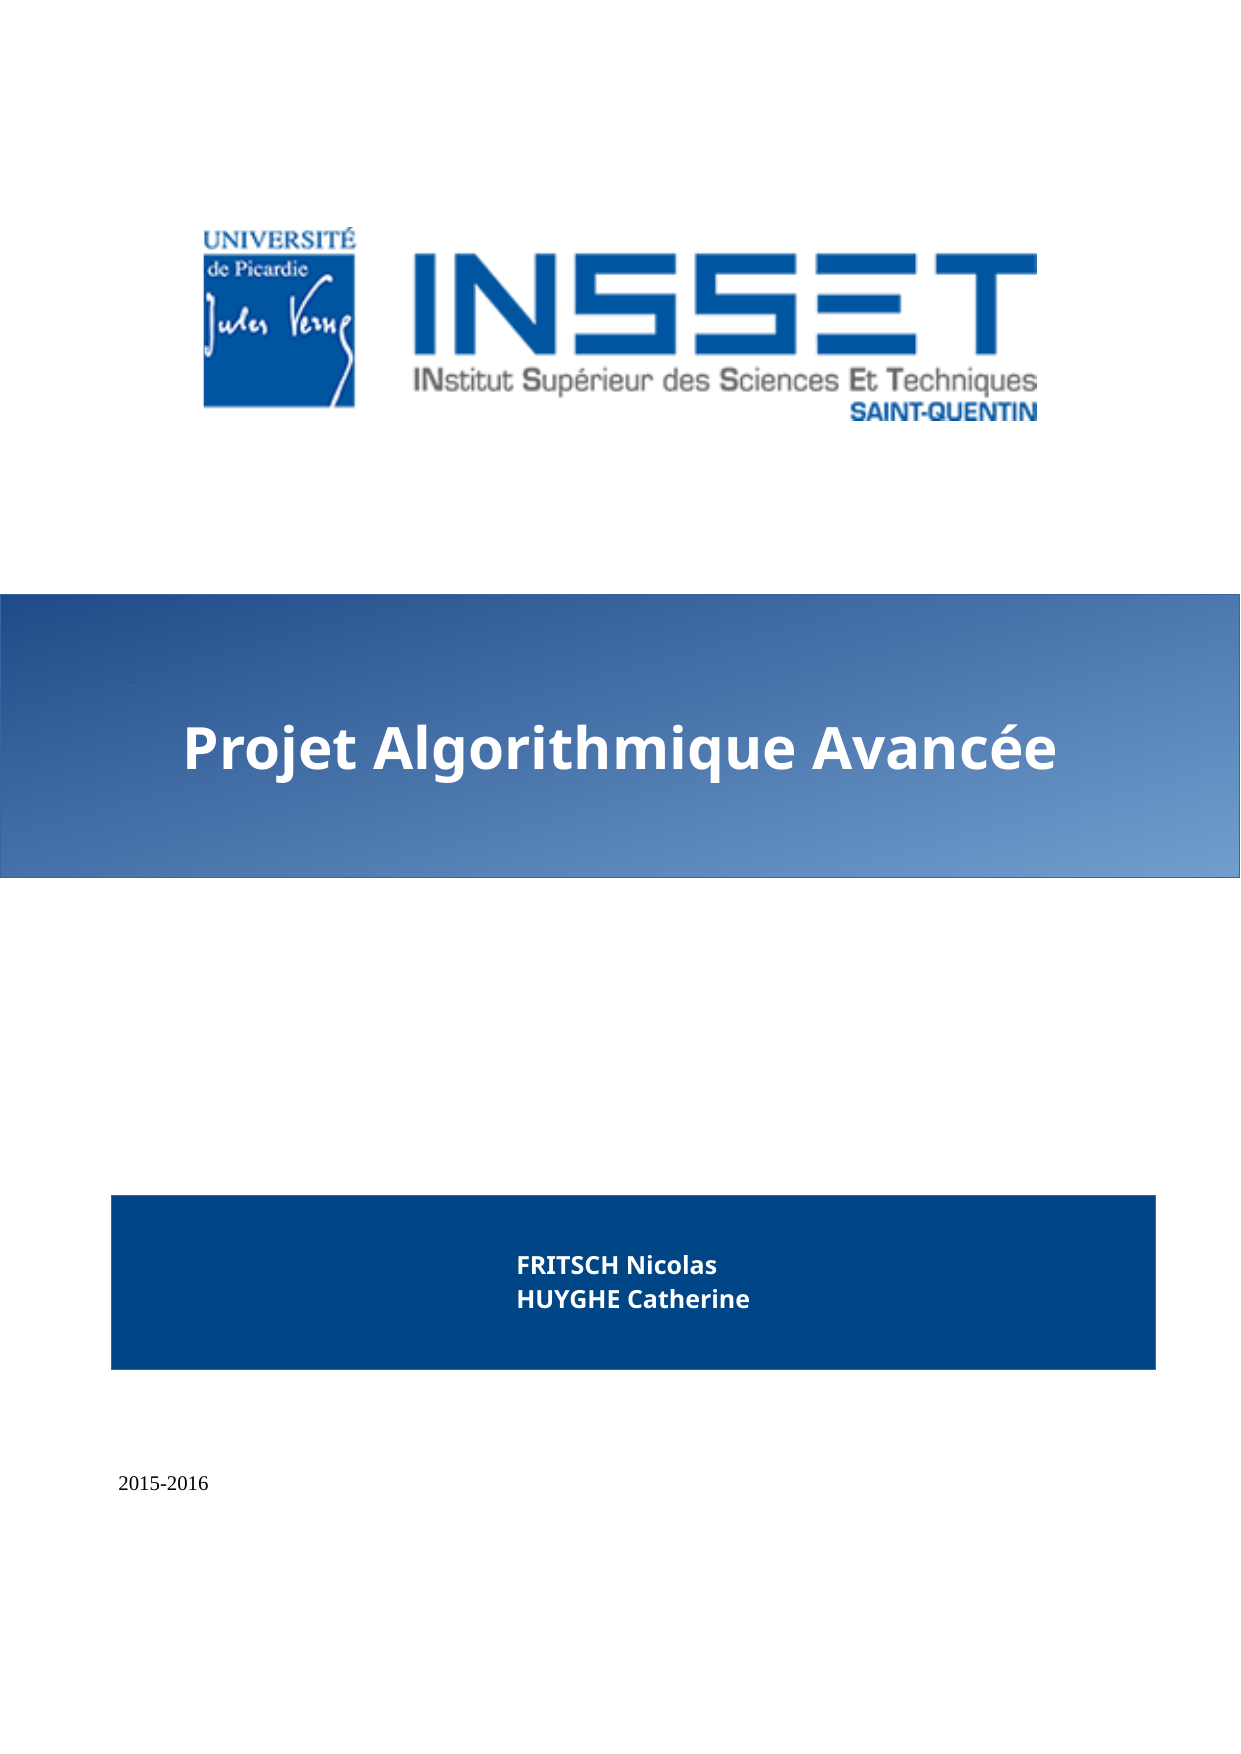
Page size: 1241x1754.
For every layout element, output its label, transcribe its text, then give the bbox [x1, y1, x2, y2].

picture [203, 227, 1037, 421]
text 2015-2016 [118, 1470, 1122, 1494]
